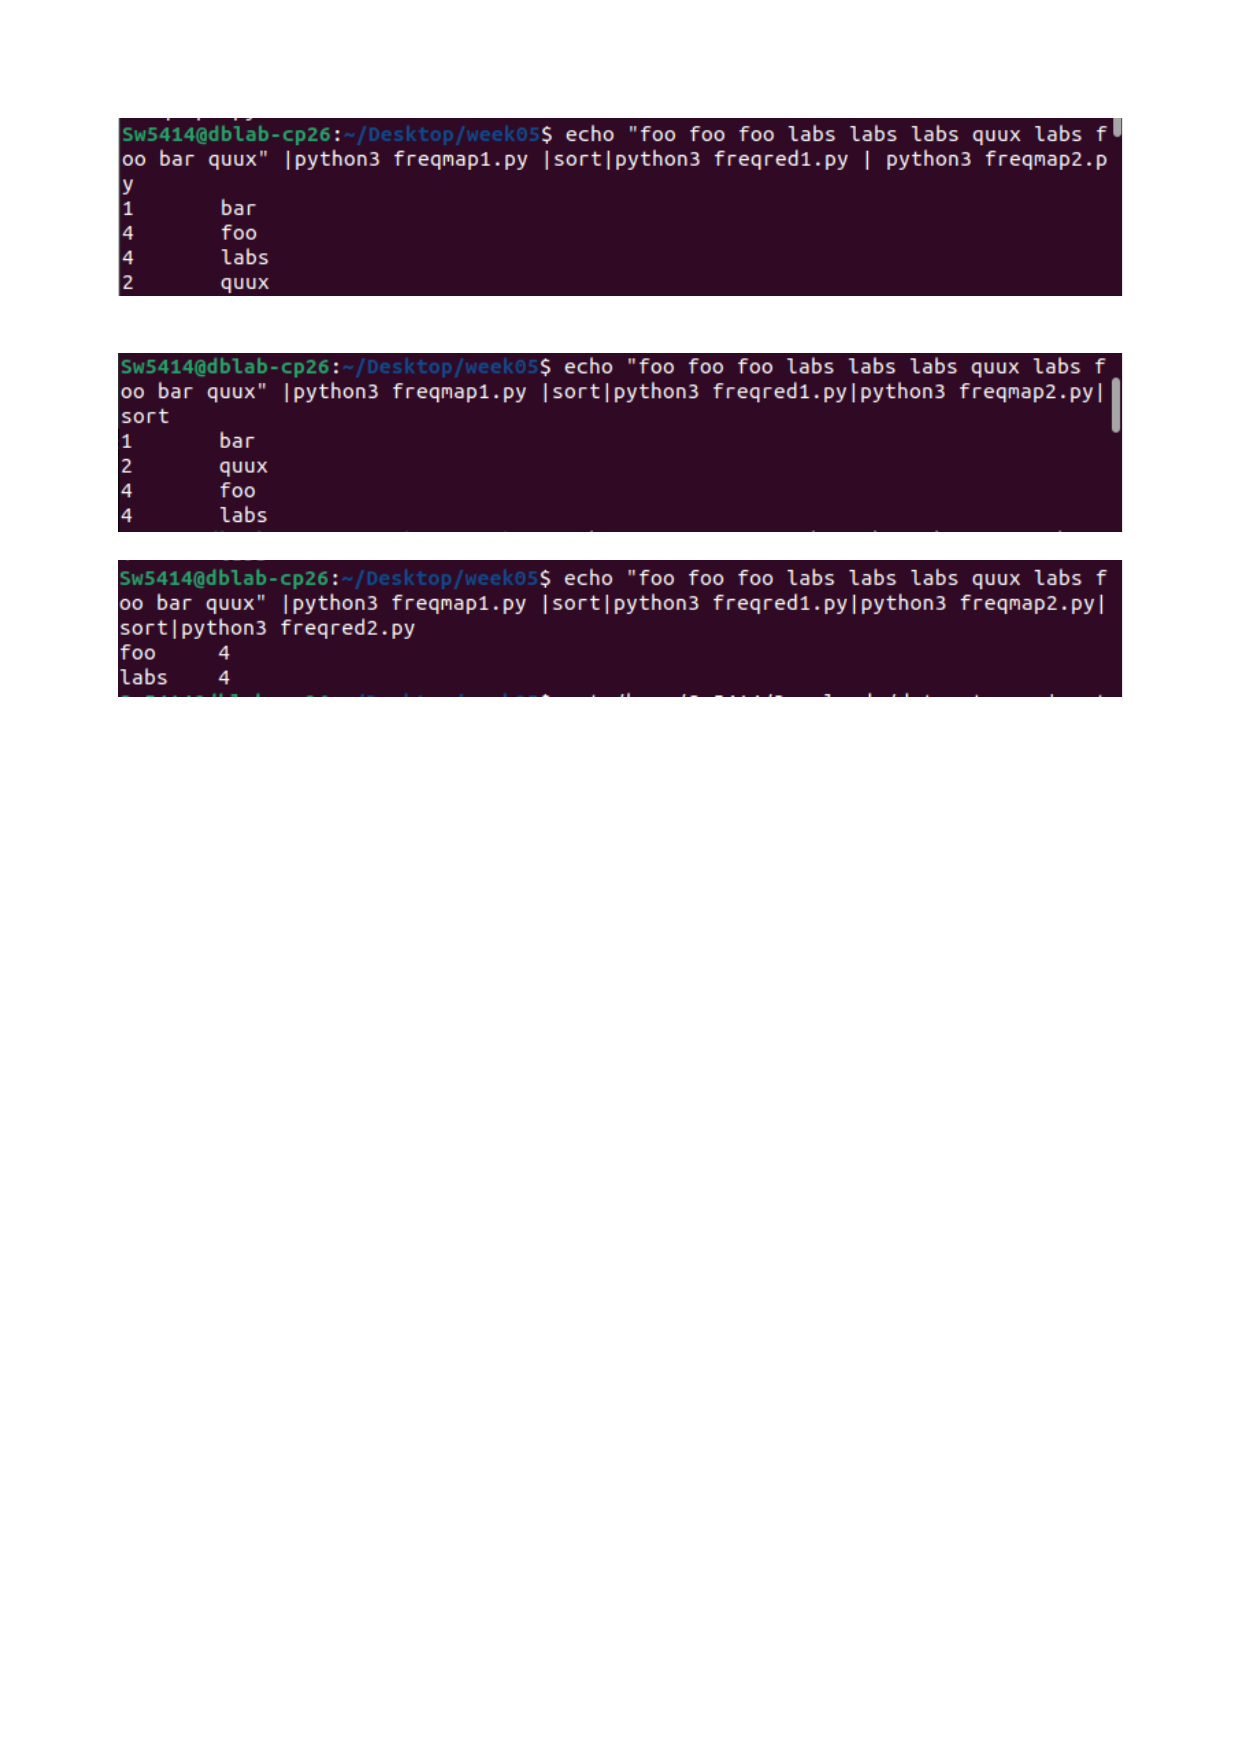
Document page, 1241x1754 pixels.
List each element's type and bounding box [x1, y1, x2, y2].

picture [118, 118, 1123, 296]
picture [118, 353, 1123, 532]
picture [118, 560, 1123, 697]
